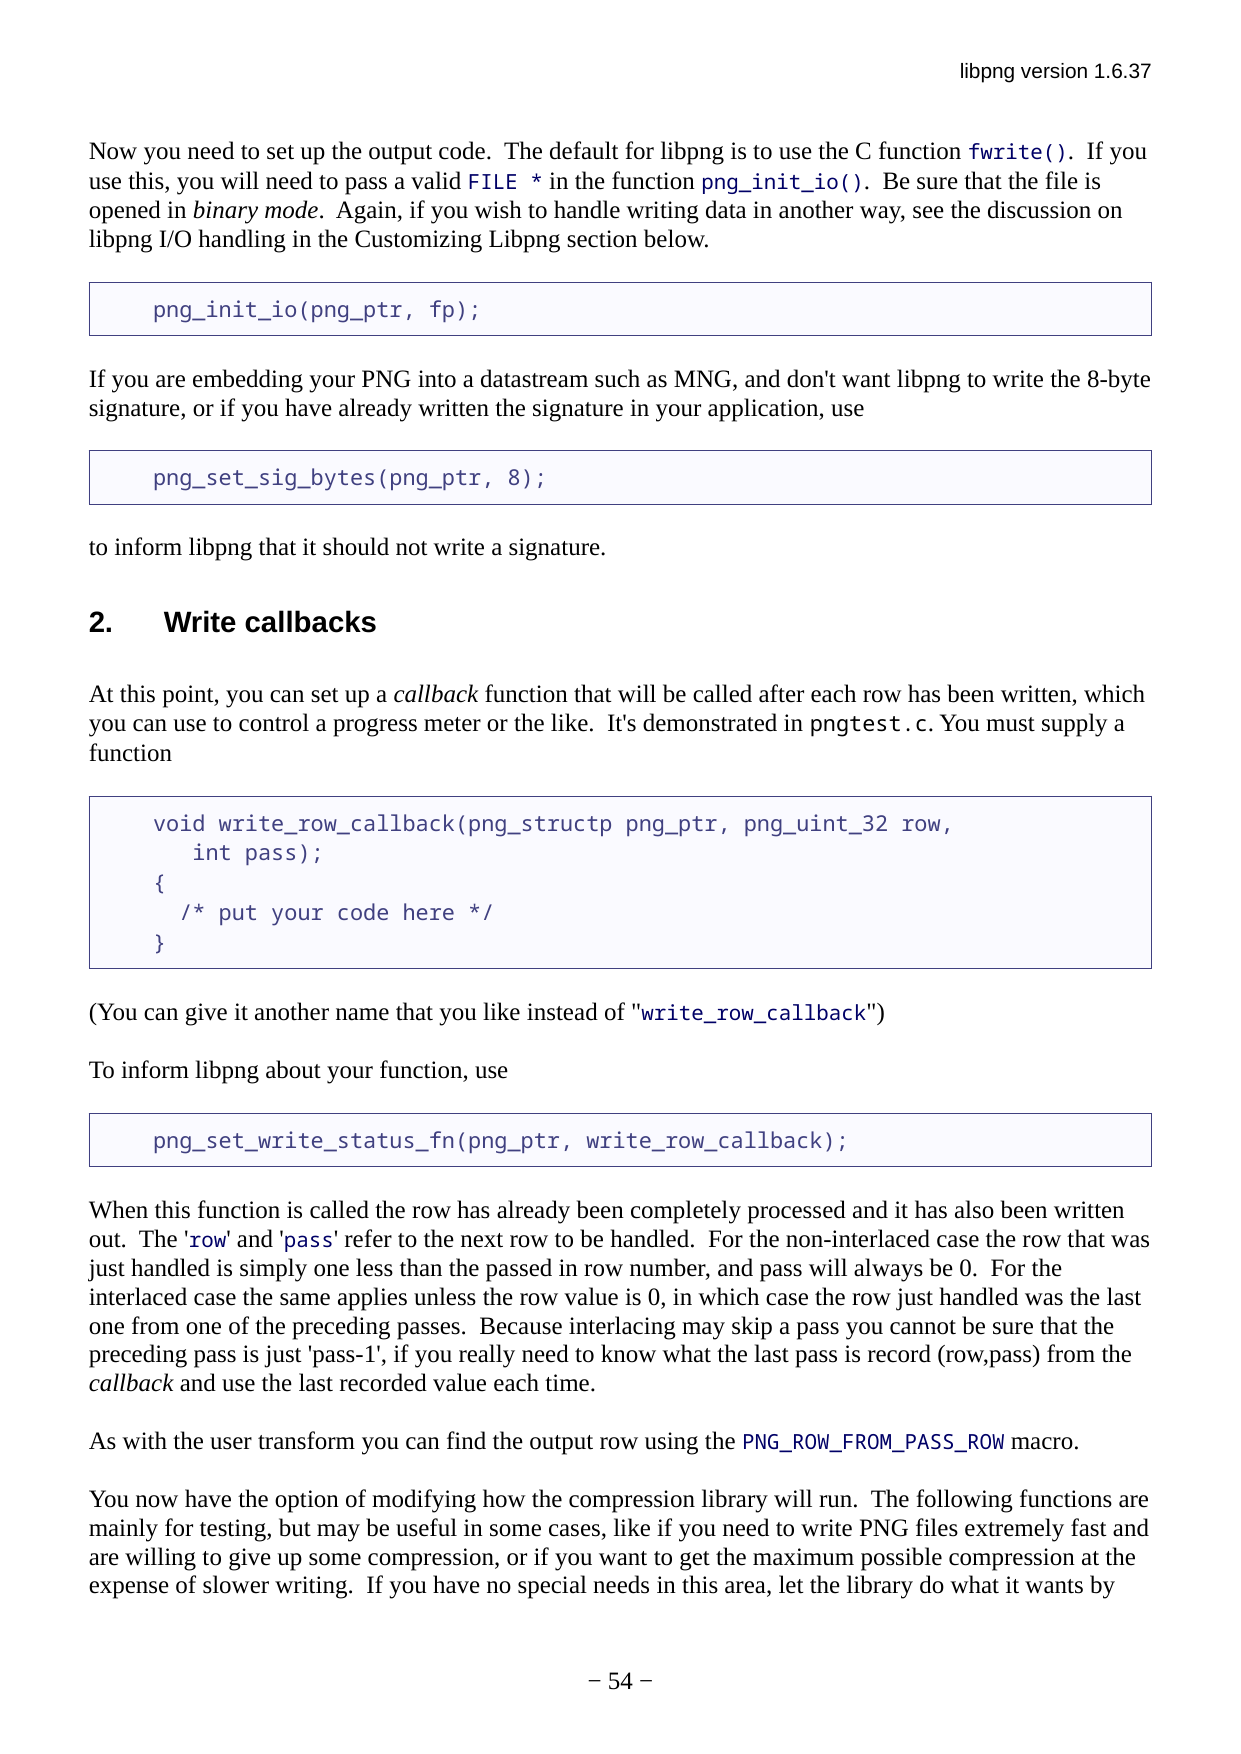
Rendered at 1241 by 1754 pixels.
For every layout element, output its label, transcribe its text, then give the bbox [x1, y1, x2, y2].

text Now you need to set up the output code. The default for libpng is to use the C function fwrite(). If you use this, you will need to pass a valid FILE * in the function png_init_io(). Be sure that the file is opened in binary mode. Again, if you wish to handle writing data in another way, see the discussion on libpng I/O handling in the Customizing Libpng section below. [88, 136, 1152, 253]
subtitle Write callbacks [88, 604, 1152, 638]
text void write_row_callback(png_structp png_ptr, png_uint_32 row, [90, 797, 1151, 825]
text When this function is called the row has already been completely processed and it has also been written out. The 'row' and 'pass' refer to the next row to be handled. For the non-interlaced case the row that was just handled is simply one less than the passed in row number, and pass will always be 0. For the interlaced case the same applies unless the row value is 0, in which case the row just handled was the last one from one of the preceding passes. Because interlacing may skip a pass you cannot be sure that the preceding pass is just 'pass-1', if you really need to know what the last pass is record (row,pass) from the callback and use the last recorded value each time. [88, 1195, 1152, 1397]
text } [90, 915, 1151, 968]
text (You can give it another name that you like instead of "write_row_callback") [88, 997, 1152, 1027]
text png_set_sig_bytes(png_ptr, 8); [90, 451, 1151, 504]
text At this point, you can set up a callback function that will be called after each row has been written, which you can use to control a progress meter or the like. It's demonstrated in pngtest.c. You must supply a function [88, 679, 1152, 767]
text int pass); [90, 825, 1151, 855]
text To inform libpng about your function, use [88, 1055, 1152, 1084]
text to inform libpng that it should not write a signature. [88, 532, 1152, 561]
text /* put your code here */ [90, 885, 1151, 915]
text png_init_io(png_ptr, fp); [90, 283, 1151, 335]
text If you are embedding your PNG into a datastream such as MNG, and don't want libpng to write the 8-byte signature, or if you have already written the signature in your application, use [88, 364, 1152, 421]
text As with the user transform you can find the output row using the PNG_ROW_FROM_PASS_ROW macro. [88, 1426, 1152, 1455]
text { [90, 855, 1151, 885]
text You now have the option of modifying how the compression library will run. The following functions are mainly for testing, but may be useful in some cases, like if you need to write PNG files extremely fast and are willing to give up some compression, or if you want to get the maximum possible compression at the expense of slower writing. If you have no special needs in this area, let the library do what it wants by [88, 1484, 1152, 1599]
text png_set_write_status_fn(png_ptr, write_row_callback); [90, 1114, 1151, 1166]
